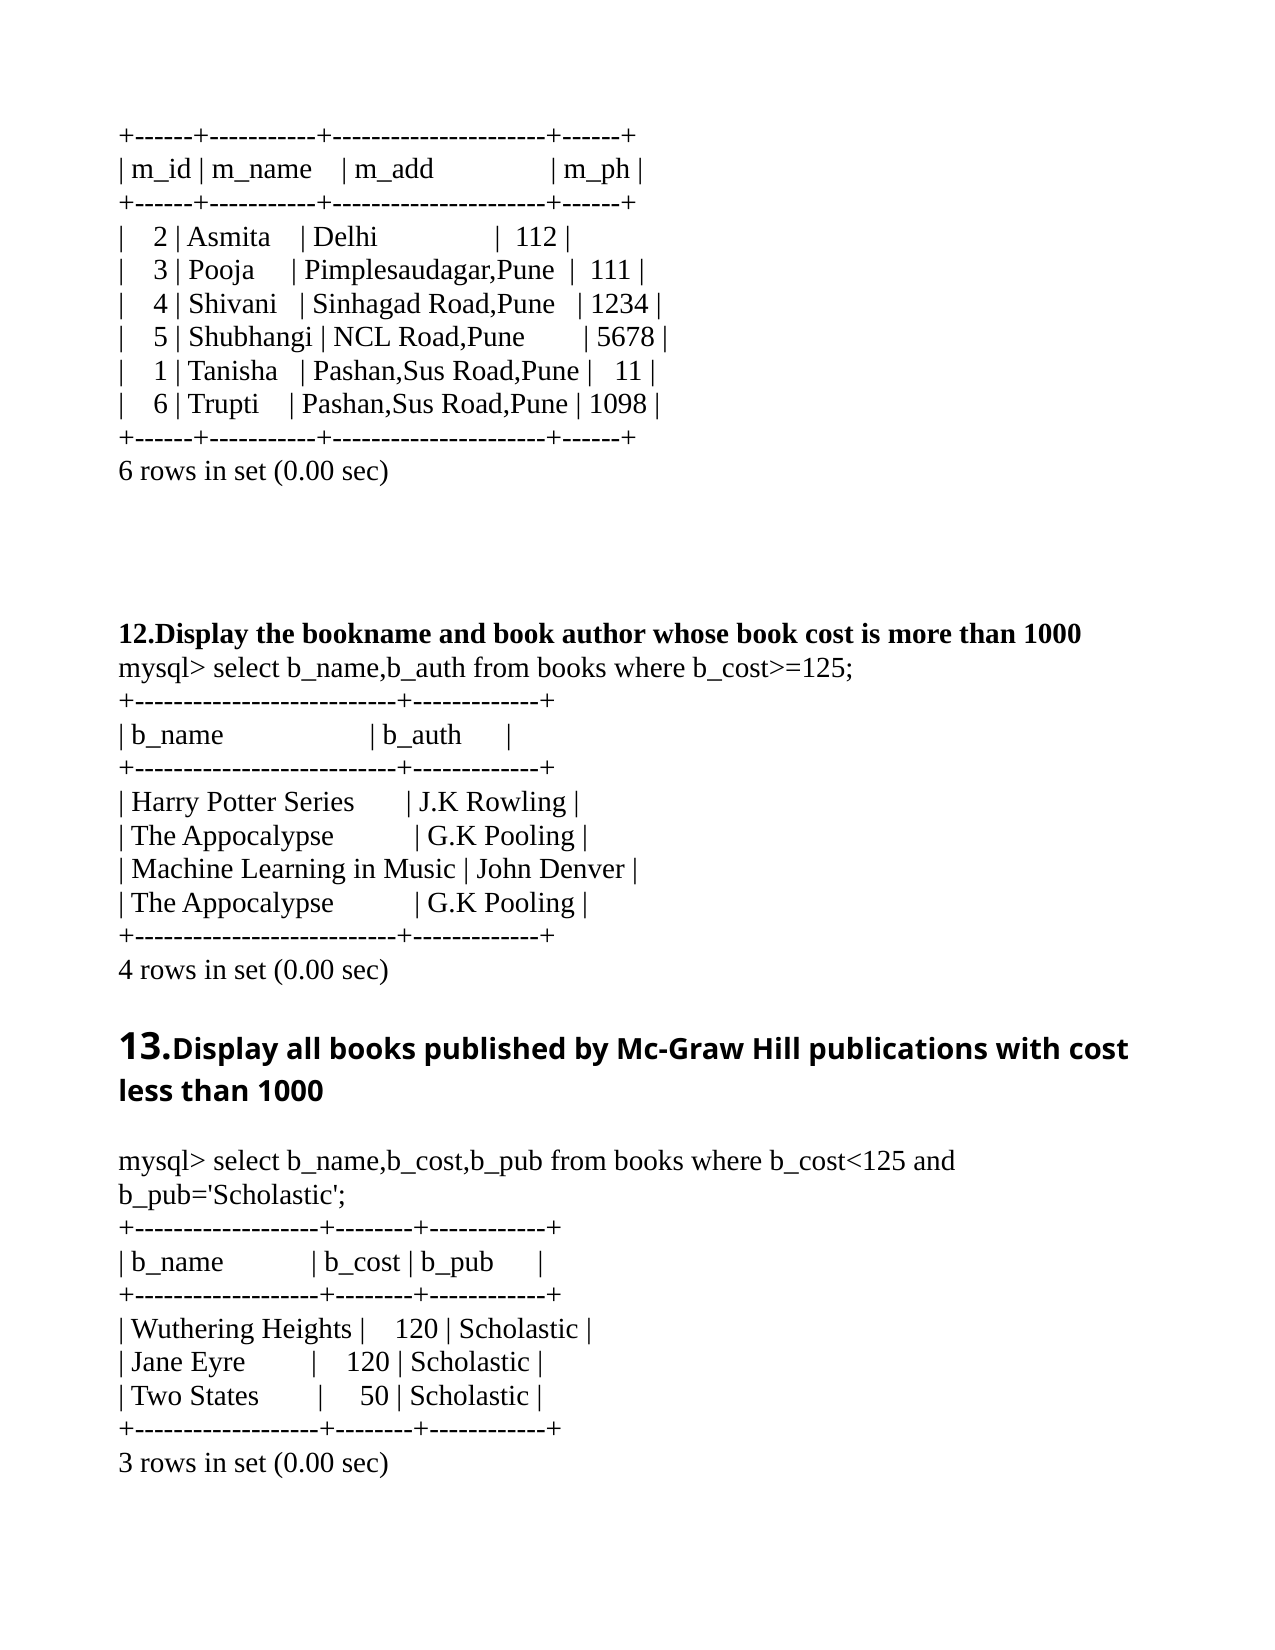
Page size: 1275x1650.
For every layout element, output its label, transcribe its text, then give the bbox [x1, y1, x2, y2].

text | Machine Learning in Music | John Denver | [118, 851, 1157, 885]
text | 6 | Trupti | Pashan,Sus Road,Pune | 1098 | [118, 386, 1157, 420]
text 3 rows in set (0.00 sec) [118, 1445, 1157, 1479]
text +---------------------------+-------------+ [118, 751, 1157, 784]
text | Wuthering Heights | 120 | Scholastic | [118, 1311, 1157, 1344]
text +-------------------+--------+------------+ [118, 1277, 1157, 1311]
text | b_name | b_auth | [118, 717, 1157, 751]
text | Jane Eyre | 120 | Scholastic | [118, 1344, 1157, 1378]
text | 3 | Pooja | Pimplesaudagar,Pune | 111 | [118, 252, 1157, 286]
text 6 rows in set (0.00 sec) [118, 453, 1157, 487]
text | 5 | Shubhangi | NCL Road,Pune | 5678 | [118, 319, 1157, 353]
text | 1 | Tanisha | Pashan,Sus Road,Pune | 11 | [118, 353, 1157, 386]
text +------+-----------+----------------------+------+ [118, 420, 1157, 453]
text 13.Display all books published by Mc-Graw Hill publications with cost [118, 1019, 1157, 1070]
text | 4 | Shivani | Sinhagad Road,Pune | 1234 | [118, 286, 1157, 319]
text | The Appocalypse | G.K Pooling | [118, 818, 1157, 851]
text 4 rows in set (0.00 sec) [118, 952, 1157, 985]
text mysql> select b_name,b_cost,b_pub from books where b_cost<125 and b_pub='Scholastic'; [118, 1143, 1157, 1210]
text mysql> select b_name,b_auth from books where b_cost>=125; [118, 650, 1157, 683]
text +-------------------+--------+------------+ [118, 1412, 1157, 1445]
text +------+-----------+----------------------+------+ [118, 118, 1157, 152]
text | 2 | Asmita | Delhi | 112 | [118, 219, 1157, 252]
text +---------------------------+-------------+ [118, 918, 1157, 952]
text | m_id | m_name | m_add | m_ph | [118, 152, 1157, 185]
text +------+-----------+----------------------+------+ [118, 185, 1157, 219]
text | Two States | 50 | Scholastic | [118, 1378, 1157, 1412]
text +-------------------+--------+------------+ [118, 1210, 1157, 1244]
text +---------------------------+-------------+ [118, 683, 1157, 717]
text | Harry Potter Series | J.K Rowling | [118, 784, 1157, 818]
text 12.Display the bookname and book author whose book cost is more than 1000 [118, 616, 1157, 650]
text | The Appocalypse | G.K Pooling | [118, 885, 1157, 918]
text less than 1000 [118, 1070, 1157, 1110]
text | b_name | b_cost | b_pub | [118, 1244, 1157, 1277]
